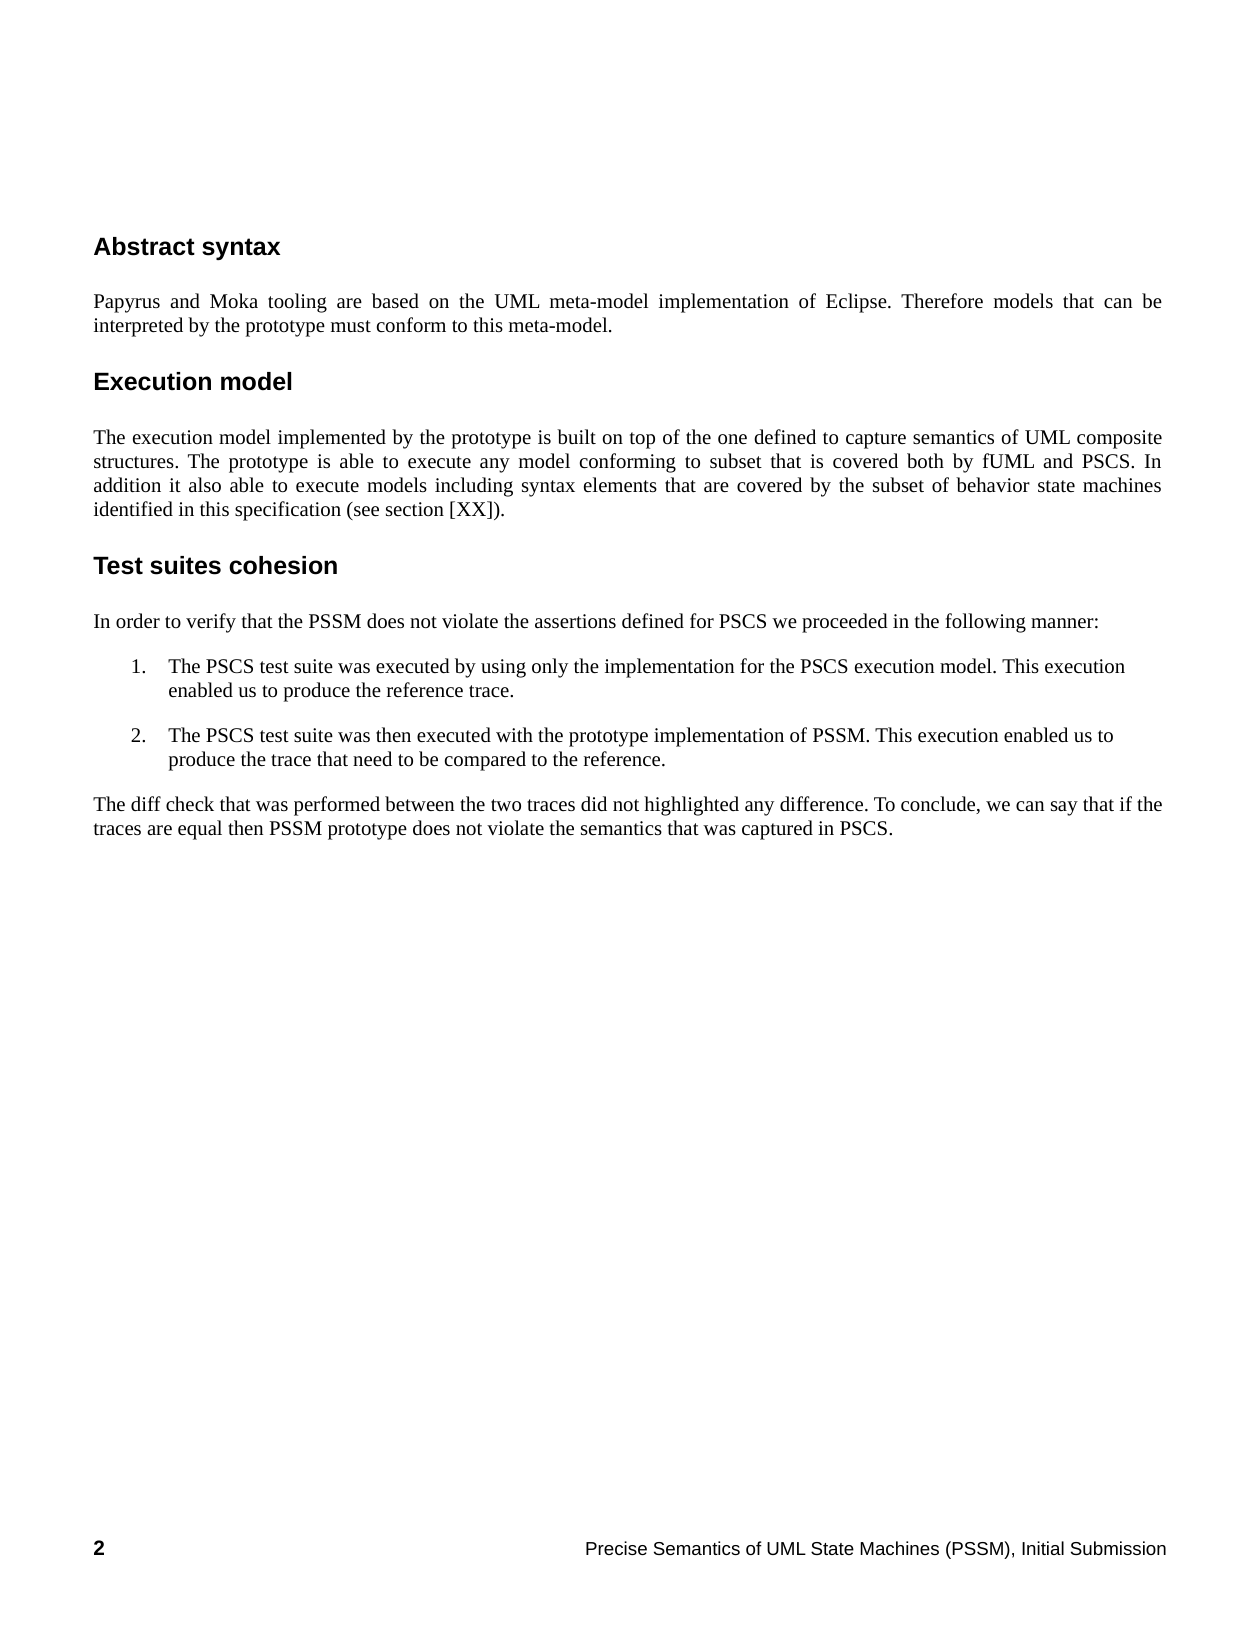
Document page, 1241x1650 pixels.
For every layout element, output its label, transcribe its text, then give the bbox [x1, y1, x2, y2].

text In order to verify that the PSSM does not violate the assertions defined for PSCS we proceeded in the following manner: [93, 609, 1164, 633]
subtitle Test suites cohesion [93, 550, 1164, 579]
text Papyrus and Moka tooling are based on the UML meta-model implementation of Eclipse. Therefore models that can be interpreted by the prototype must conform to this meta-model. [93, 289, 1164, 337]
list The PSCS test suite was executed by using only the implementation for the PSCS execution model. This execution enabled us to produce the reference trace. [131, 654, 1164, 702]
subtitle Execution model [93, 367, 1164, 396]
text The execution model implemented by the prototype is built on top of the one defined to capture semantics of UML composite structures. The prototype is able to execute any model conforming to subset that is covered both by fUML and PSCS. In addition it also able to execute models including syntax elements that are covered by the subset of behavior state machines identified in this specification (see section [XX]). [93, 425, 1164, 521]
subtitle Abstract syntax [93, 231, 1164, 260]
text The diff check that was performed between the two traces did not highlighted any difference. To conclude, we can say that if the traces are equal then PSSM prototype does not violate the semantics that was captured in PSCS. [93, 792, 1164, 840]
list The PSCS test suite was then executed with the prototype implementation of PSSM. This execution enabled us to produce the trace that need to be compared to the reference. [131, 723, 1164, 771]
